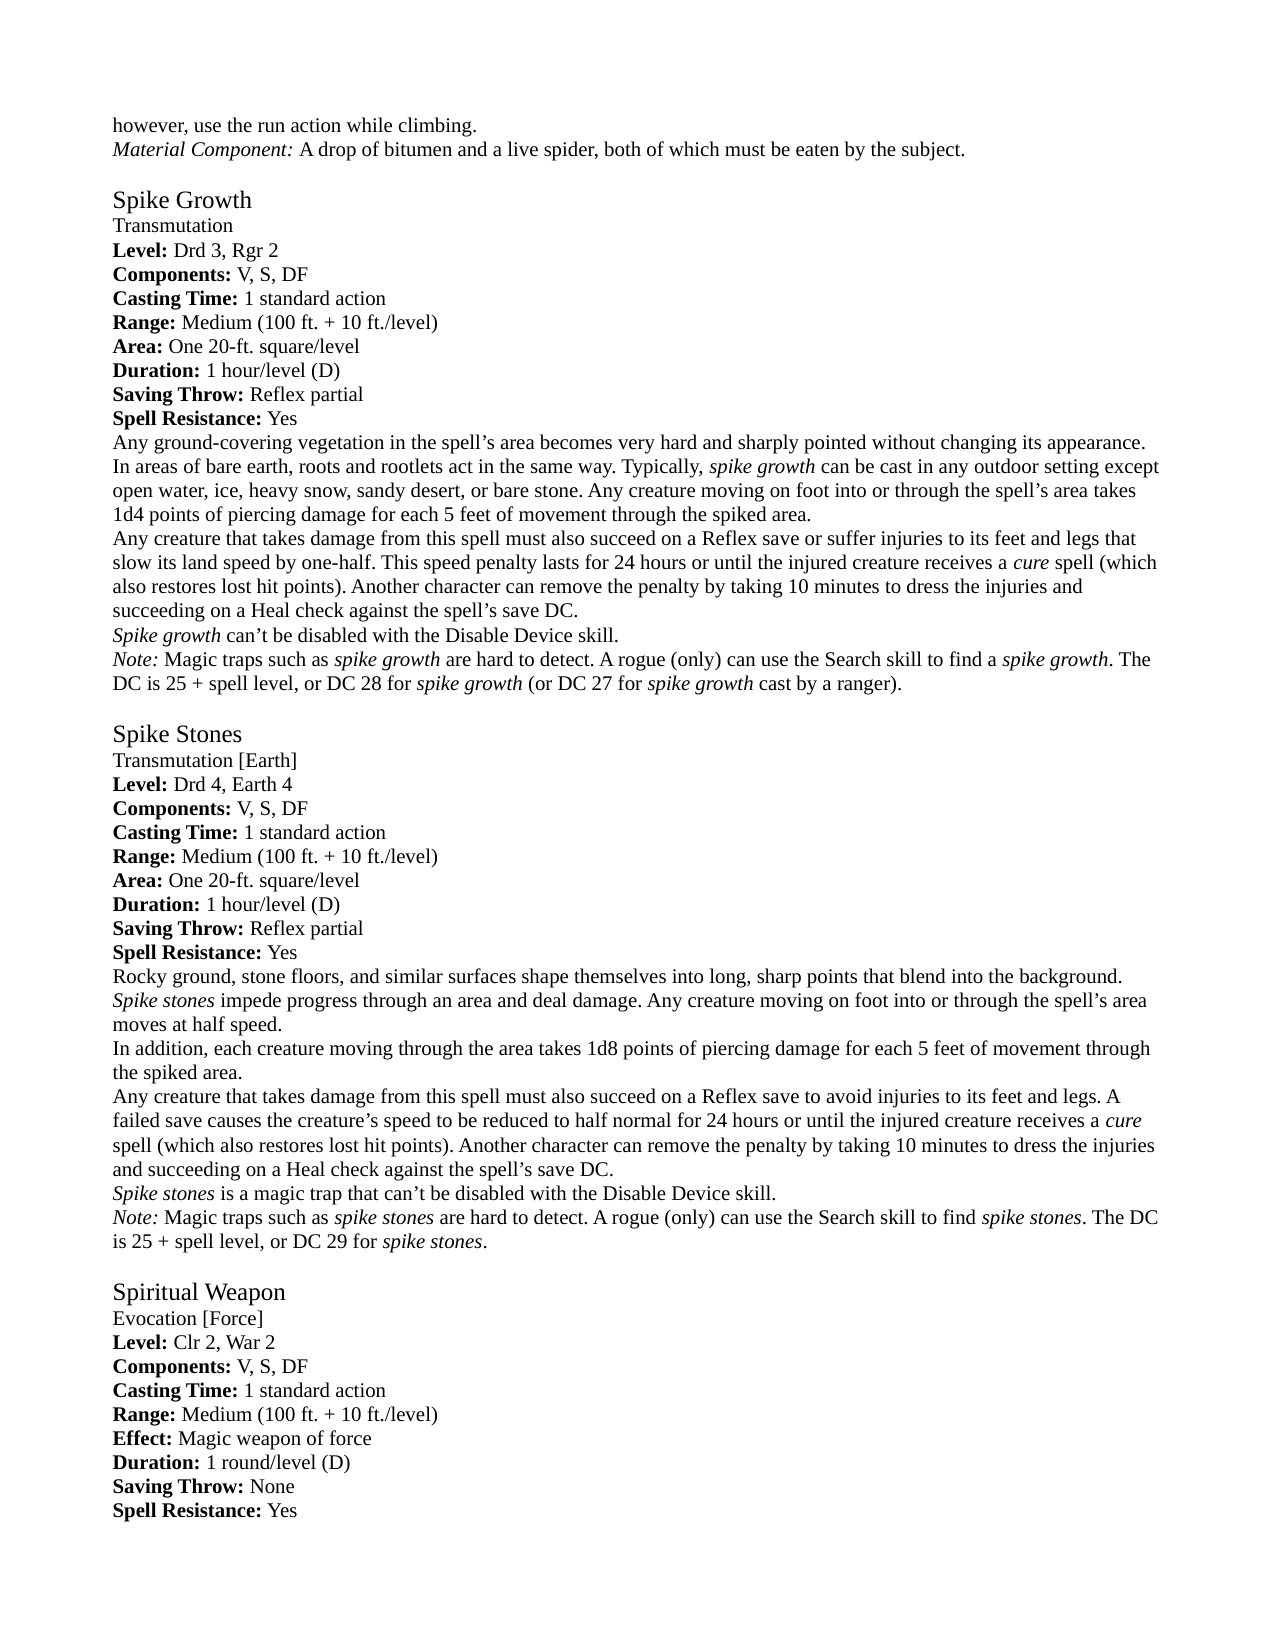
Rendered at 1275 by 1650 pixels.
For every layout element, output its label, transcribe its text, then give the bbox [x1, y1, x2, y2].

text Duration: 1 round/level (D) [112, 1450, 1162, 1474]
text Spell Resistance: Yes [112, 406, 1162, 430]
text Any creature that takes damage from this spell must also succeed on a Reflex save to avoid injuries to its feet and legs. A failed save causes the creature’s speed to be reduced to half normal for 24 hours or until the injured creature receives a cure spell (which also restores lost hit points). Another character can remove the penalty by taking 10 minutes to dress the injuries and succeeding on a Heal check against the spell’s save DC. [112, 1084, 1162, 1181]
text Range: Medium (100 ft. + 10 ft./level) [112, 844, 1162, 868]
text Spiritual Weapon [112, 1277, 1162, 1306]
text Spell Resistance: Yes [112, 940, 1162, 964]
text Casting Time: 1 standard action [112, 286, 1162, 310]
text Effect: Magic weapon of force [112, 1426, 1162, 1450]
text Saving Throw: Reflex partial [112, 382, 1162, 406]
text Spike stones is a magic trap that can’t be disabled with the Disable Device skill. [112, 1181, 1162, 1205]
text Saving Throw: Reflex partial [112, 916, 1162, 940]
text Spike Stones [112, 719, 1162, 747]
text Material Component: A drop of bitumen and a live spider, both of which must be eaten by the subject. [112, 137, 1162, 161]
text Range: Medium (100 ft. + 10 ft./level) [112, 1402, 1162, 1426]
text Spike growth can’t be disabled with the Disable Device skill. [112, 622, 1162, 647]
text Note: Magic traps such as spike growth are hard to detect. A rogue (only) can use the Search skill to find a spike growth. The DC is 25 + spell level, or DC 28 for spike growth (or DC 27 for spike growth cast by a ranger). [112, 647, 1162, 695]
text Components: V, S, DF [112, 796, 1162, 820]
text however, use the run action while climbing. [112, 112, 1162, 137]
text Area: One 20-ft. square/level [112, 334, 1162, 358]
text Components: V, S, DF [112, 1354, 1162, 1378]
text Rocky ground, stone floors, and similar surfaces shape themselves into long, sharp points that blend into the background. [112, 964, 1162, 988]
text Area: One 20-ft. square/level [112, 868, 1162, 892]
text Level: Clr 2, War 2 [112, 1330, 1162, 1354]
text Spike Growth [112, 185, 1162, 213]
text Casting Time: 1 standard action [112, 1378, 1162, 1402]
text Casting Time: 1 standard action [112, 820, 1162, 844]
text Spike stones impede progress through an area and deal damage. Any creature moving on foot into or through the spell’s area moves at half speed. [112, 988, 1162, 1036]
text Note: Magic traps such as spike stones are hard to detect. A rogue (only) can use the Search skill to find spike stones. The DC is 25 + spell level, or DC 29 for spike stones. [112, 1205, 1162, 1253]
text In addition, each creature moving through the area takes 1d8 points of piercing damage for each 5 feet of movement through the spiked area. [112, 1036, 1162, 1084]
text Transmutation [112, 213, 1162, 237]
text Any ground-covering vegetation in the spell’s area becomes very hard and sharply pointed without changing its appearance. [112, 430, 1162, 454]
text Duration: 1 hour/level (D) [112, 358, 1162, 382]
text Any creature that takes damage from this spell must also succeed on a Reflex save or suffer injuries to its feet and legs that slow its land speed by one-half. This speed penalty lasts for 24 hours or until the injured creature receives a cure spell (which also restores lost hit points). Another character can remove the penalty by taking 10 minutes to dress the injuries and succeeding on a Heal check against the spell’s save DC. [112, 526, 1162, 622]
text Evocation [Force] [112, 1306, 1162, 1330]
text Saving Throw: None [112, 1474, 1162, 1498]
text Spell Resistance: Yes [112, 1498, 1162, 1522]
text Transmutation [Earth] [112, 747, 1162, 772]
text Level: Drd 3, Rgr 2 [112, 237, 1162, 262]
text In areas of bare earth, roots and rootlets act in the same way. Typically, spike growth can be cast in any outdoor setting except open water, ice, heavy snow, sandy desert, or bare stone. Any creature moving on foot into or through the spell’s area takes 1d4 points of piercing damage for each 5 feet of movement through the spiked area. [112, 454, 1162, 526]
text Level: Drd 4, Earth 4 [112, 772, 1162, 796]
text Components: V, S, DF [112, 262, 1162, 286]
text Duration: 1 hour/level (D) [112, 892, 1162, 916]
text Range: Medium (100 ft. + 10 ft./level) [112, 310, 1162, 334]
